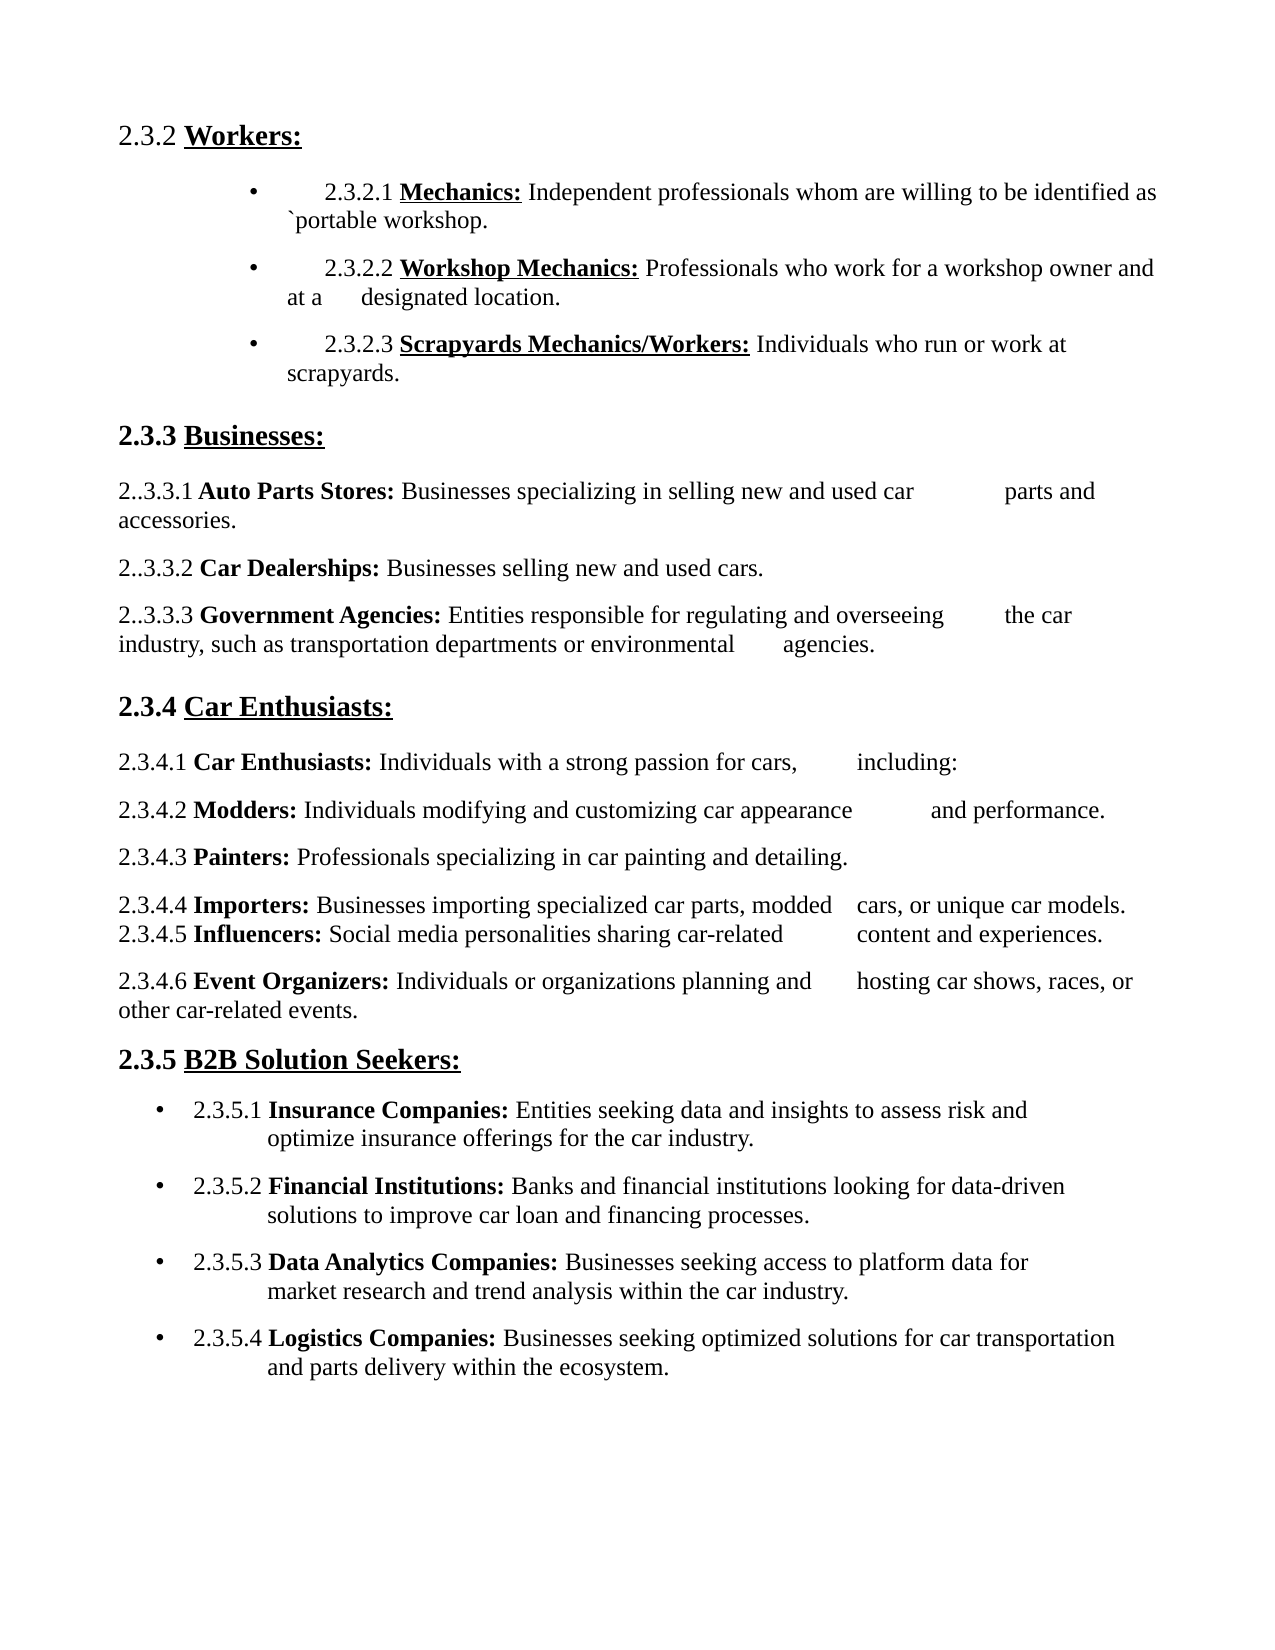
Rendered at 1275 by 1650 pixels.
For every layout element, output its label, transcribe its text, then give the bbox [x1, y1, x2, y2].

subtitle 2.3.4.2 Modders: Individuals modifying and customizing car appearance and performance. [118, 795, 1157, 824]
subtitle 2.3.2.1 Mechanics: Independent professionals whom are willing to be identified as `portable workshop. [249, 177, 1157, 234]
subtitle 2.3.5.3 Data Analytics Companies: Businesses seeking access to platform data for market research and trend analysis within the car industry. [156, 1247, 1157, 1305]
subtitle 2.3.4.4 Importers: Businesses importing specialized car parts, modded cars, or unique car models. 2.3.4.5 Influencers: Social media personalities sharing car-related content and experiences. [118, 890, 1157, 947]
subtitle 2.3.4 Car Enthusiasts: [118, 689, 1157, 722]
subtitle 2.3.2.2 Workshop Mechanics: Professionals who work for a workshop owner and at a designated location. [249, 253, 1157, 310]
subtitle 2.3.2 Workers: [118, 118, 1157, 152]
subtitle 2.3.3 Businesses: [118, 418, 1157, 451]
subtitle 2..3.3.3 Government Agencies: Entities responsible for regulating and overseeing the car industry, such as transportation departments or environmental agencies. [118, 600, 1157, 658]
subtitle 2.3.5.4 Logistics Companies: Businesses seeking optimized solutions for car transportation and parts delivery within the ecosystem. [156, 1323, 1157, 1381]
subtitle 2.3.5 B2B Solution Seekers: [118, 1042, 1157, 1076]
subtitle 2.3.5.1 Insurance Companies: Entities seeking data and insights to assess risk and optimize insurance offerings for the car industry. [156, 1095, 1157, 1152]
subtitle 2..3.3.2 Car Dealerships: Businesses selling new and used cars. [118, 553, 1157, 581]
subtitle 2.3.2.3 Scrapyards Mechanics/Workers: Individuals who run or work at scrapyards. [249, 329, 1157, 387]
subtitle 2.3.5.2 Financial Institutions: Banks and financial institutions looking for data-driven solutions to improve car loan and financing processes. [156, 1171, 1157, 1228]
subtitle 2.3.4.3 Painters: Professionals specializing in car painting and detailing. [118, 842, 1157, 871]
subtitle 2.3.4.6 Event Organizers: Individuals or organizations planning and hosting car shows, races, or other car-related events. [118, 966, 1157, 1024]
subtitle 2.3.4.1 Car Enthusiasts: Individuals with a strong passion for cars, including: [118, 747, 1157, 776]
subtitle 2..3.3.1 Auto Parts Stores: Businesses specializing in selling new and used car parts and accessories. [118, 476, 1157, 534]
